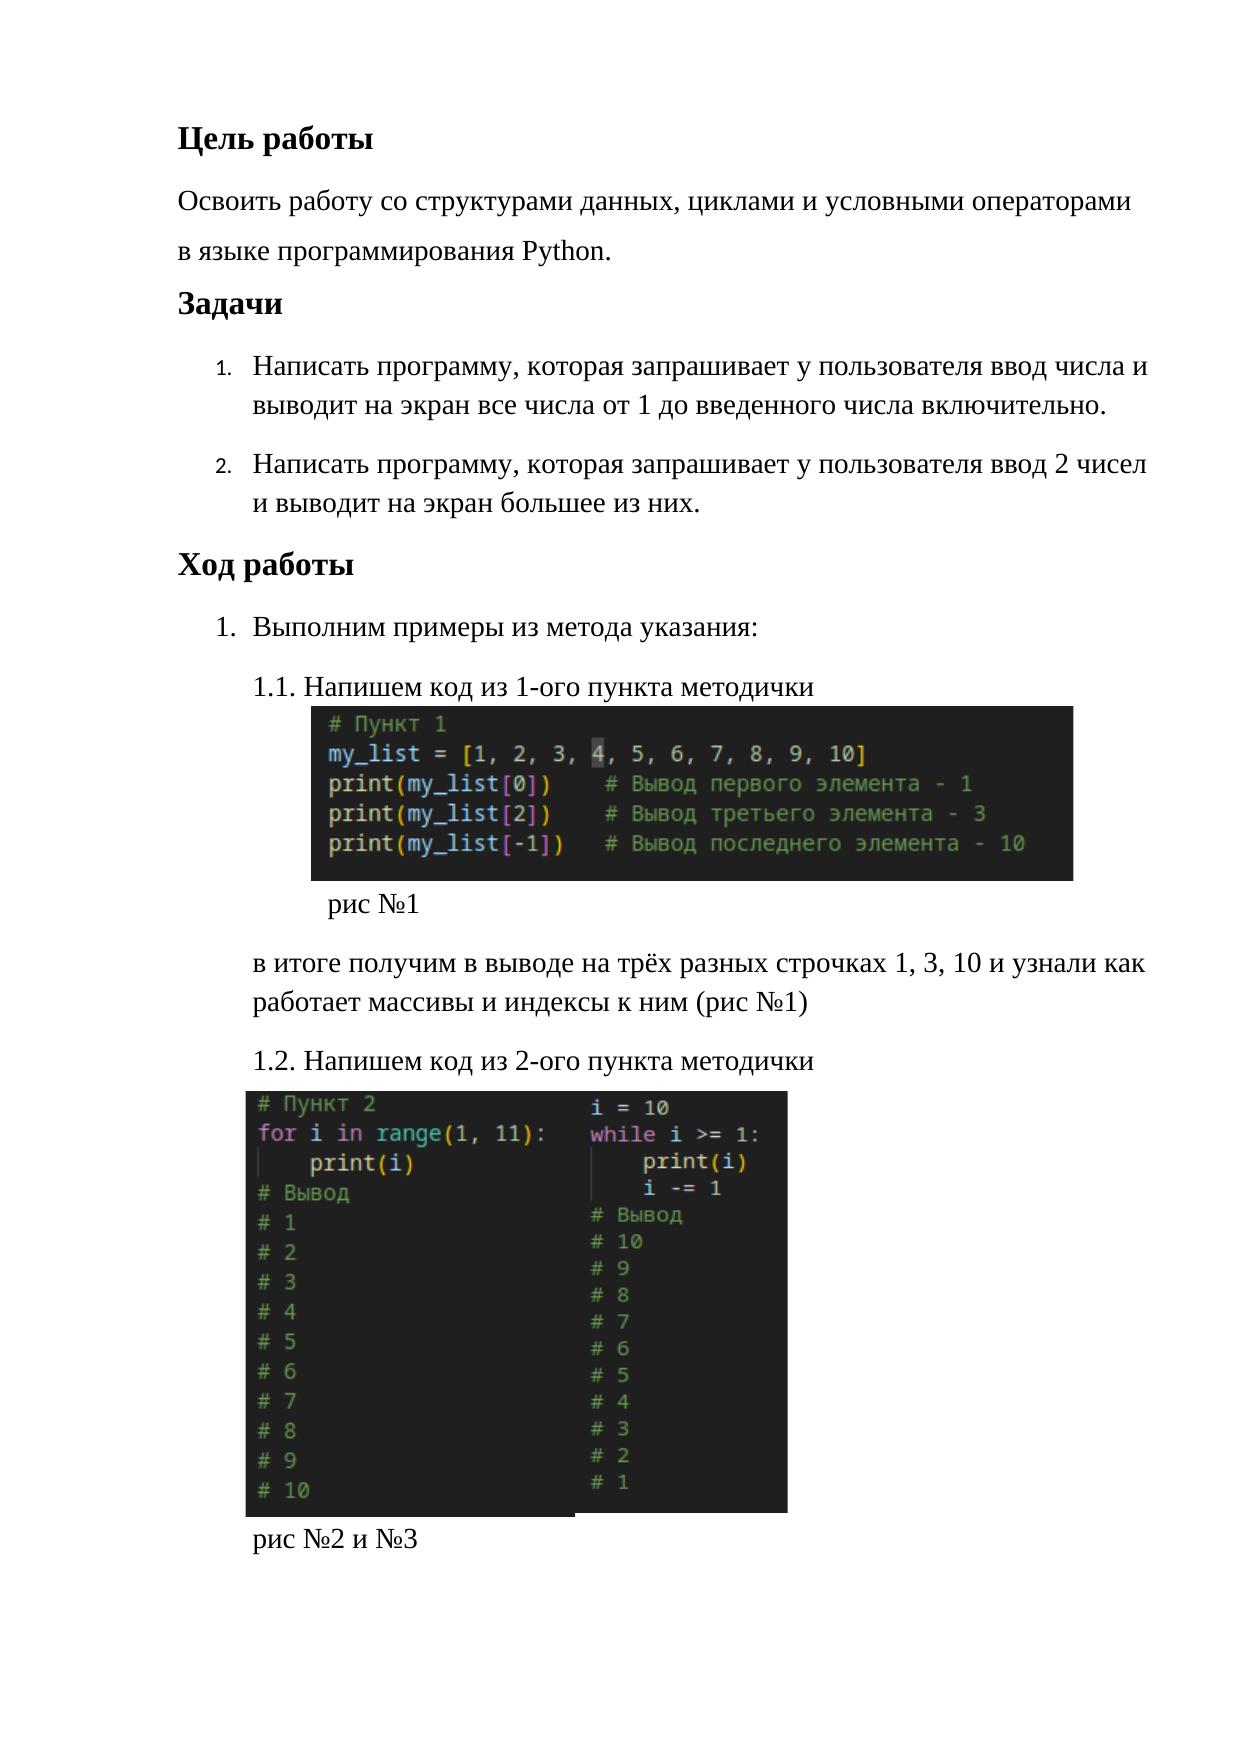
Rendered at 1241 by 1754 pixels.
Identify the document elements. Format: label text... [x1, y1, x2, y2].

list в итоге получим в выводе на трёх разных строчках 1, 3, 10 и узнали как работает массивы и индексы к ним (рис №1) [215, 945, 1152, 1017]
list Выполним примеры из метода указания: [215, 609, 1152, 643]
list Написать программу, которая запрашивает у пользователя ввод числа и выводит на экран все числа от 1 до введенного числа включительно. [215, 348, 1152, 421]
text Освоить работу со структурами данных, циклами и условными операторами в языке программирования Python. [177, 183, 1152, 267]
list рис №2 и №3 [215, 1103, 1152, 1555]
list рис №1 [290, 728, 1152, 919]
list Написать программу, которая запрашивает у пользователя ввод 2 чисел и выводит на экран большее из них. [215, 446, 1152, 518]
list 1.1. Напишем код из 1-ого пункта методички [215, 669, 1152, 702]
picture [311, 706, 1074, 881]
text Цель работы [177, 118, 1152, 156]
list 1.2. Напишем код из 2-ого пункта методички [215, 1043, 1152, 1077]
picture [245, 1091, 788, 1517]
text Задачи [177, 284, 1152, 322]
text Ход работы [177, 544, 1152, 583]
